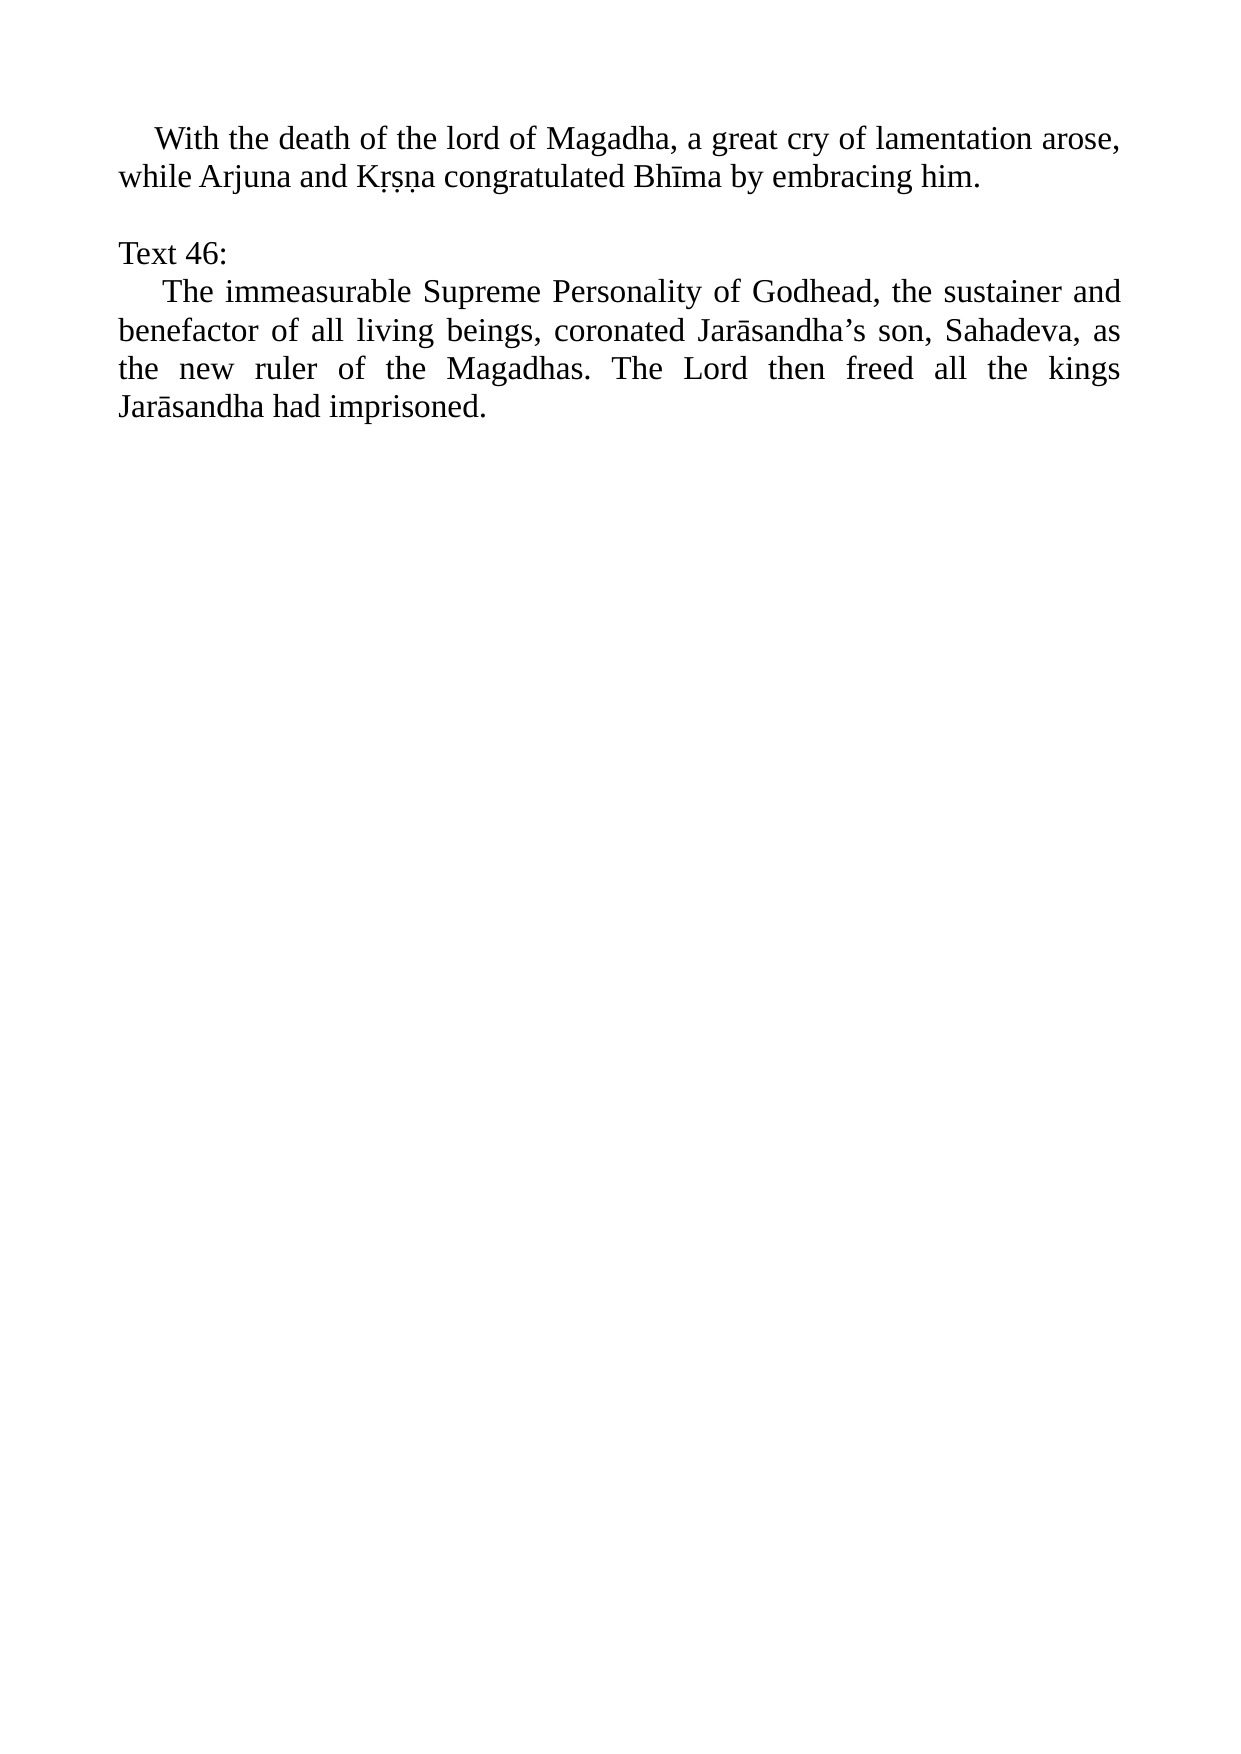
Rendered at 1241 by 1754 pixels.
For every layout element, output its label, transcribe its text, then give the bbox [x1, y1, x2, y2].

text Text 46: [118, 233, 1122, 271]
text With the death of the lord of Magadha, a great cry of lamentation arose, while Arjuna and Kṛṣṇa congratulated Bhīma by embracing him. [118, 118, 1122, 195]
text The immeasurable Supreme Personality of Godhead, the sustainer and benefactor of all living beings, coronated Jarāsandha’s son, Sahadeva, as the new ruler of the Magadhas. The Lord then freed all the kings Jarāsandha had imprisoned. [118, 271, 1122, 425]
